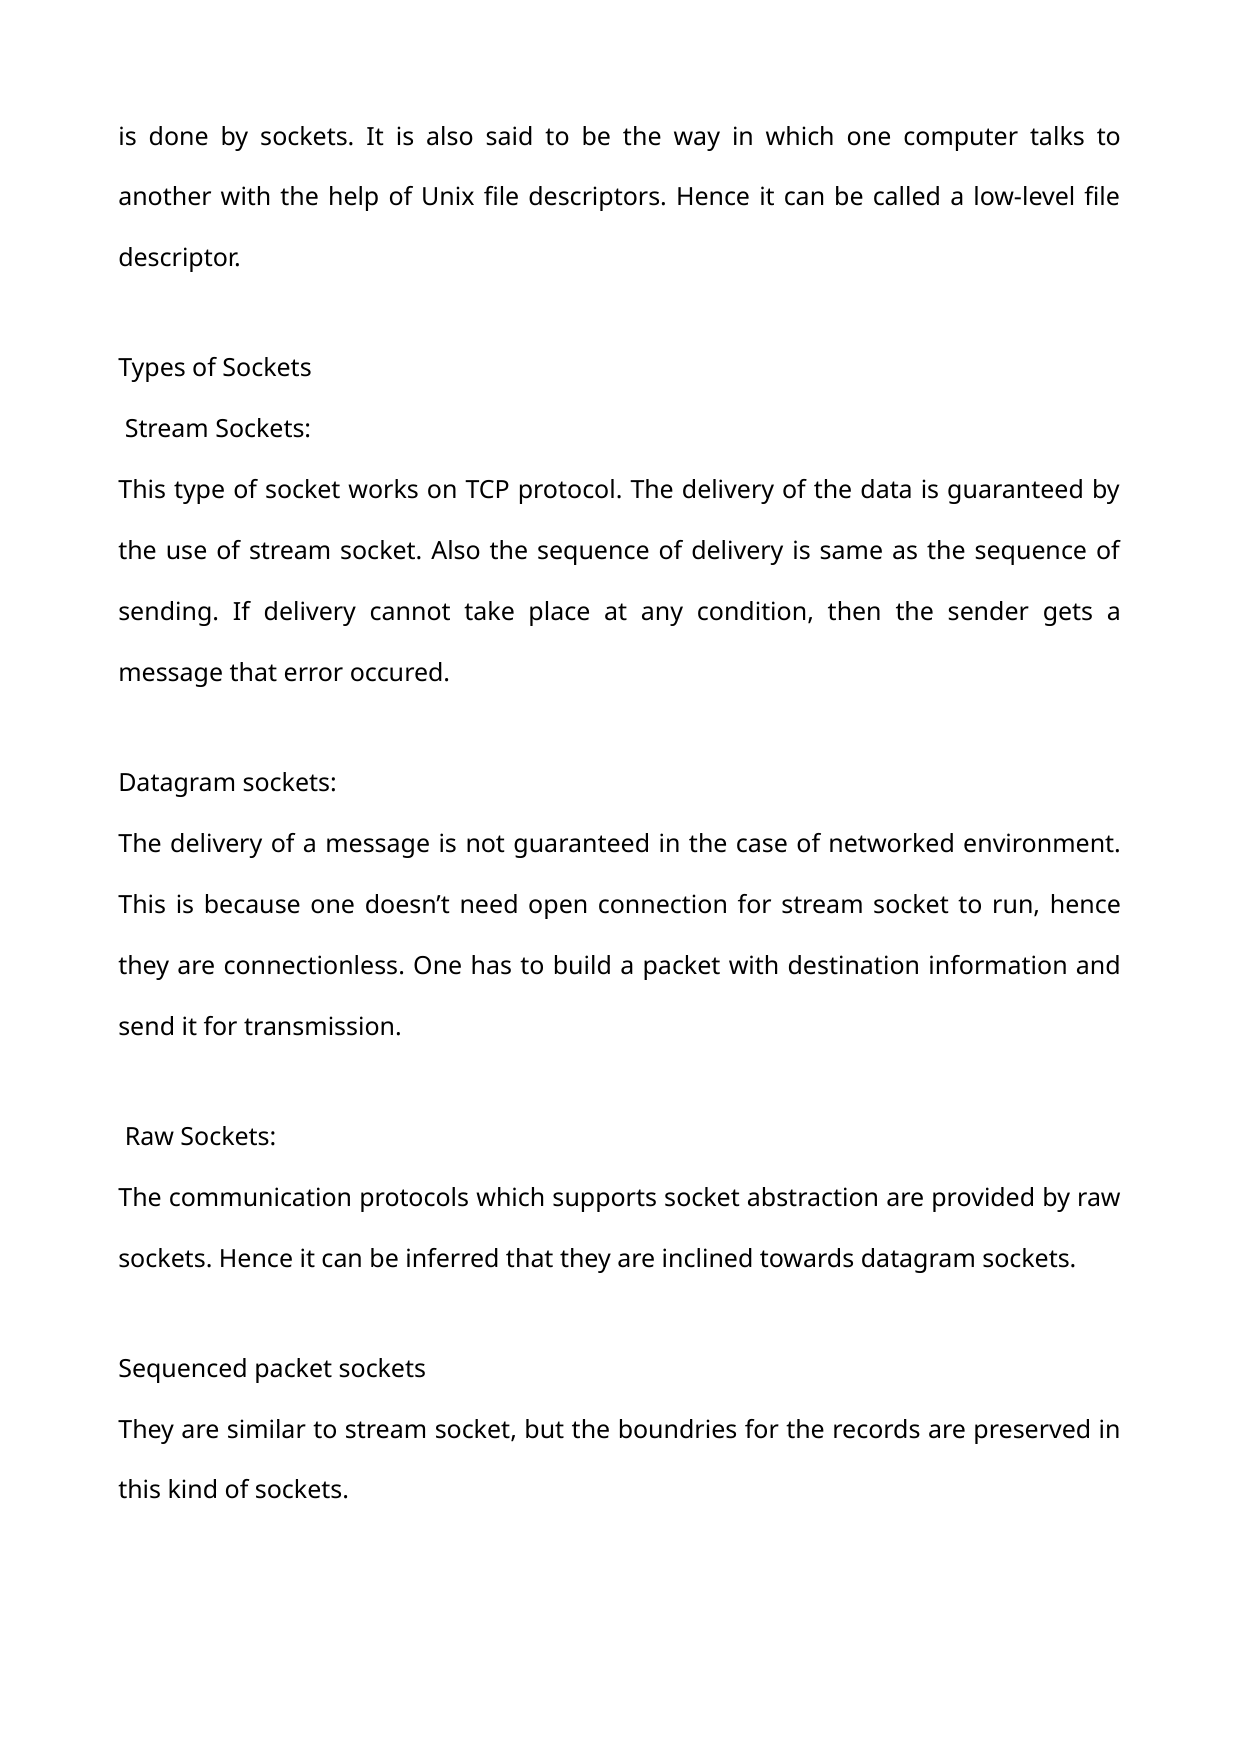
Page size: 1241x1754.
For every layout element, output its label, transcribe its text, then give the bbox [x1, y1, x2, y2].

text Stream Sockets: [118, 411, 1122, 445]
text They are similar to stream socket, but the boundries for the records are preserved in this kind of sockets. [118, 1411, 1122, 1506]
text Datagram sockets: [118, 765, 1122, 799]
text This type of socket works on TCP protocol. The delivery of the data is guaranteed by the use of stream socket. Also the sequence of delivery is same as the sequence of sending. If delivery cannot take place at any condition, then the sender gets a message that error occured. [118, 472, 1122, 689]
text Sequenced packet sockets [118, 1350, 1122, 1384]
text Types of Sockets [118, 350, 1122, 384]
text The delivery of a message is not guaranteed in the case of networked environment. This is because one doesn’t need open connection for stream socket to run, hence they are connectionless. One has to build a packet with destination information and send it for transmission. [118, 826, 1122, 1042]
text Raw Sockets: [118, 1118, 1122, 1152]
text is done by sockets. It is also said to be the way in which one computer talks to another with the help of Unix file descriptors. Hence it can be called a low-level file descriptor. [118, 118, 1122, 274]
text The communication protocols which supports socket abstraction are provided by raw sockets. Hence it can be inferred that they are inclined towards datagram sockets. [118, 1179, 1122, 1274]
